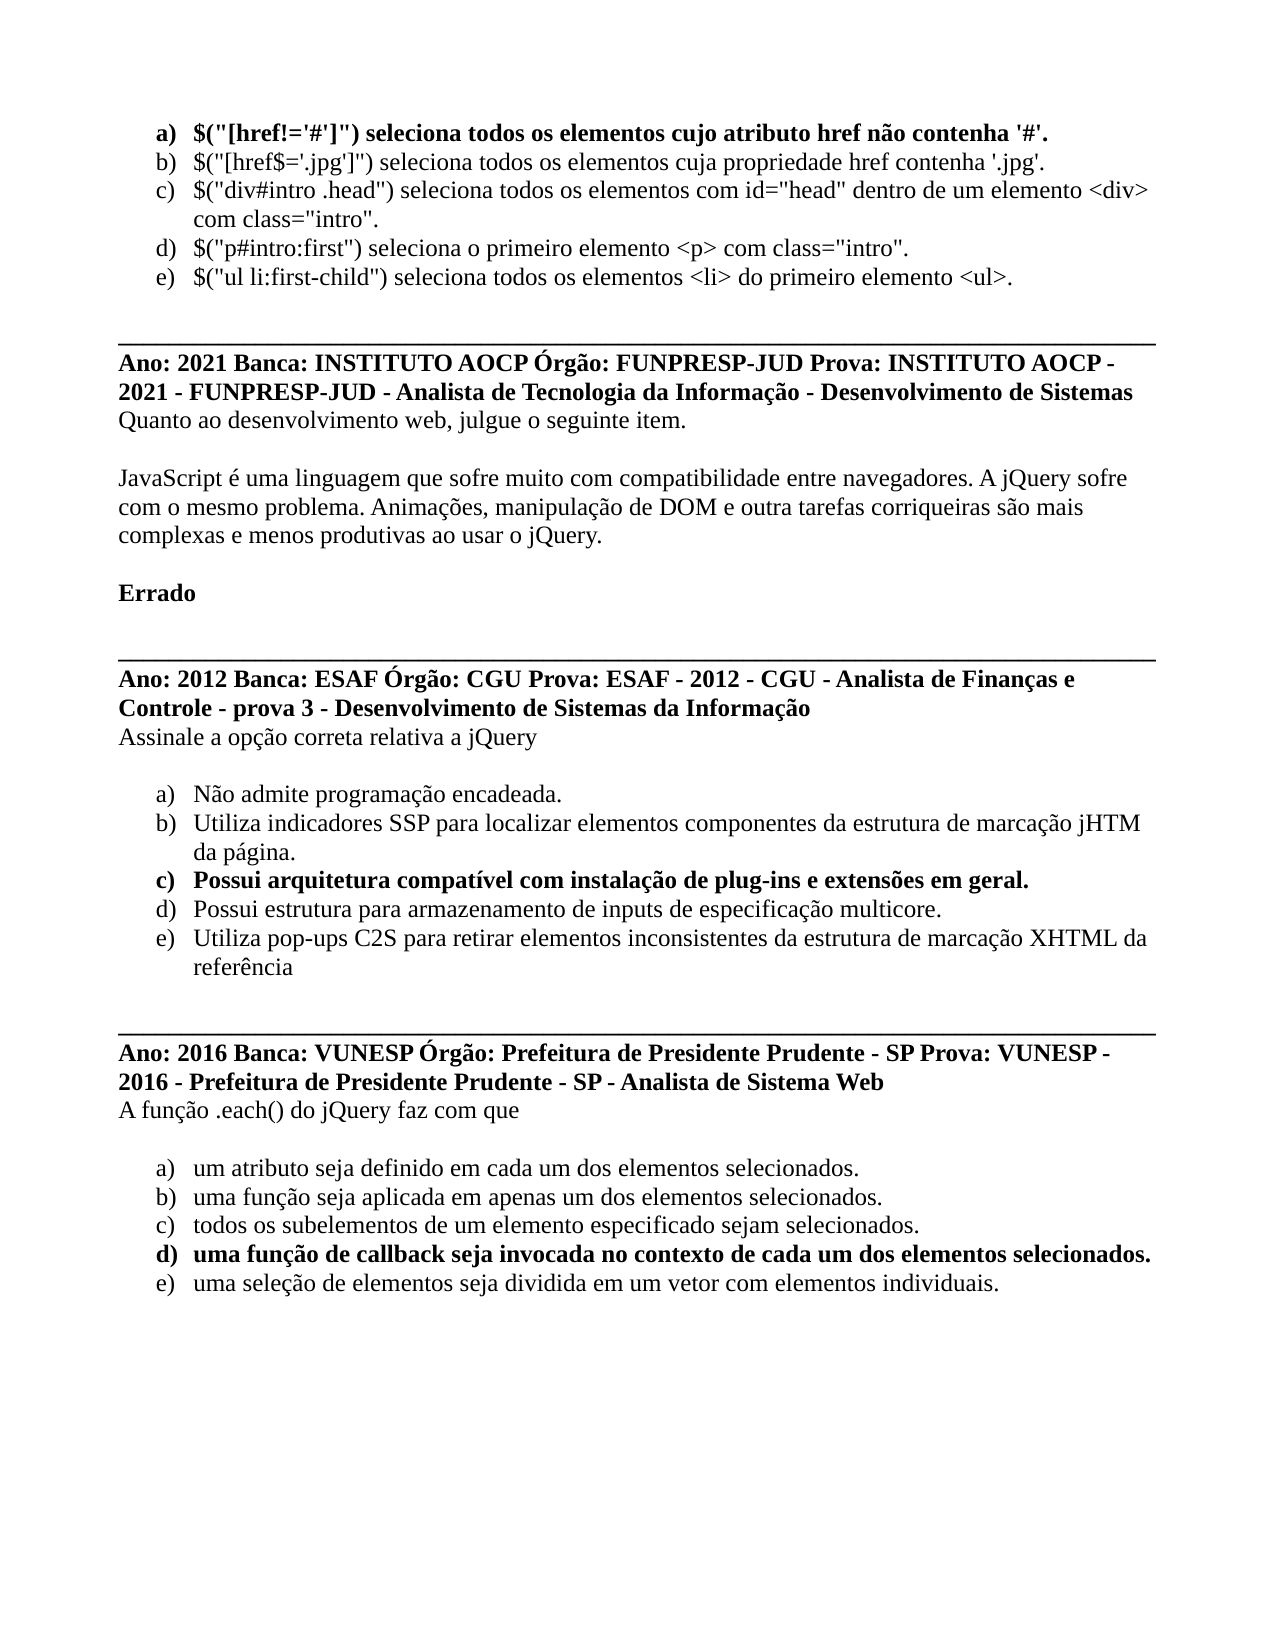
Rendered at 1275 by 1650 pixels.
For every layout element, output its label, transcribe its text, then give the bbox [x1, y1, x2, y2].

list todos os subelementos de um elemento especificado sejam selecionados. [156, 1211, 1157, 1239]
list Possui estrutura para armazenamento de inputs de especificação multicore. [156, 894, 1157, 923]
text Ano: 2012 Banca: ESAF Órgão: CGU Prova: ESAF - 2012 - CGU - Analista de Finanças e Controle - prova 3 - Desenvolvimento de Sistemas da Informação [118, 664, 1157, 722]
text Assinale a opção correta relativa a jQuery [118, 722, 1157, 751]
list uma função seja aplicada em apenas um dos elementos selecionados. [156, 1182, 1157, 1211]
list um atributo seja definido em cada um dos elementos selecionados. [156, 1153, 1157, 1182]
list $("div#intro .head") seleciona todos os elementos com id="head" dentro de um elemento <div> com class="intro". [156, 176, 1157, 233]
list Não admite programação encadeada. [156, 779, 1157, 808]
text Errado [118, 578, 1157, 607]
list uma função de callback seja invocada no contexto de cada um dos elementos selecionados. [156, 1239, 1157, 1268]
text A função .each() do jQuery faz com que [118, 1096, 1157, 1124]
text Ano: 2016 Banca: VUNESP Órgão: Prefeitura de Presidente Prudente - SP Prova: VUNESP - 2016 - Prefeitura de Presidente Prudente - SP - Analista de Sistema Web [118, 1038, 1157, 1096]
list uma seleção de elementos seja dividida em um vetor com elementos individuais. [156, 1268, 1157, 1297]
list Possui arquitetura compatível com instalação de plug-ins e extensões em geral. [156, 866, 1157, 894]
list Utiliza pop-ups C2S para retirar elementos inconsistentes da estrutura de marcação XHTML da referência [156, 923, 1157, 981]
list $("[href!='#']") seleciona todos os elementos cujo atributo href não contenha '#'. [156, 118, 1157, 147]
text ___________________________________________________________________________________ [118, 319, 1157, 348]
list $("[href$='.jpg']") seleciona todos os elementos cuja propriedade href contenha '.jpg'. [156, 147, 1157, 176]
list Utiliza indicadores SSP para localizar elementos componentes da estrutura de marcação jHTM da página. [156, 808, 1157, 866]
text Ano: 2021 Banca: INSTITUTO AOCP Órgão: FUNPRESP-JUD Prova: INSTITUTO AOCP - 2021 - FUNPRESP-JUD - Analista de Tecnologia da Informação - Desenvolvimento de Sistemas [118, 348, 1157, 406]
list $("p#intro:first") seleciona o primeiro elemento <p> com class="intro". [156, 233, 1157, 262]
text Quanto ao desenvolvimento web, julgue o seguinte item. [118, 406, 1157, 434]
text ___________________________________________________________________________________ [118, 636, 1157, 664]
text ___________________________________________________________________________________ [118, 1009, 1157, 1038]
list $("ul li:first-child") seleciona todos os elementos <li> do primeiro elemento <ul>. [156, 262, 1157, 291]
text JavaScript é uma linguagem que sofre muito com compatibilidade entre navegadores. A jQuery sofre com o mesmo problema. Animações, manipulação de DOM e outra tarefas corriqueiras são mais complexas e menos produtivas ao usar o jQuery. [118, 463, 1157, 549]
